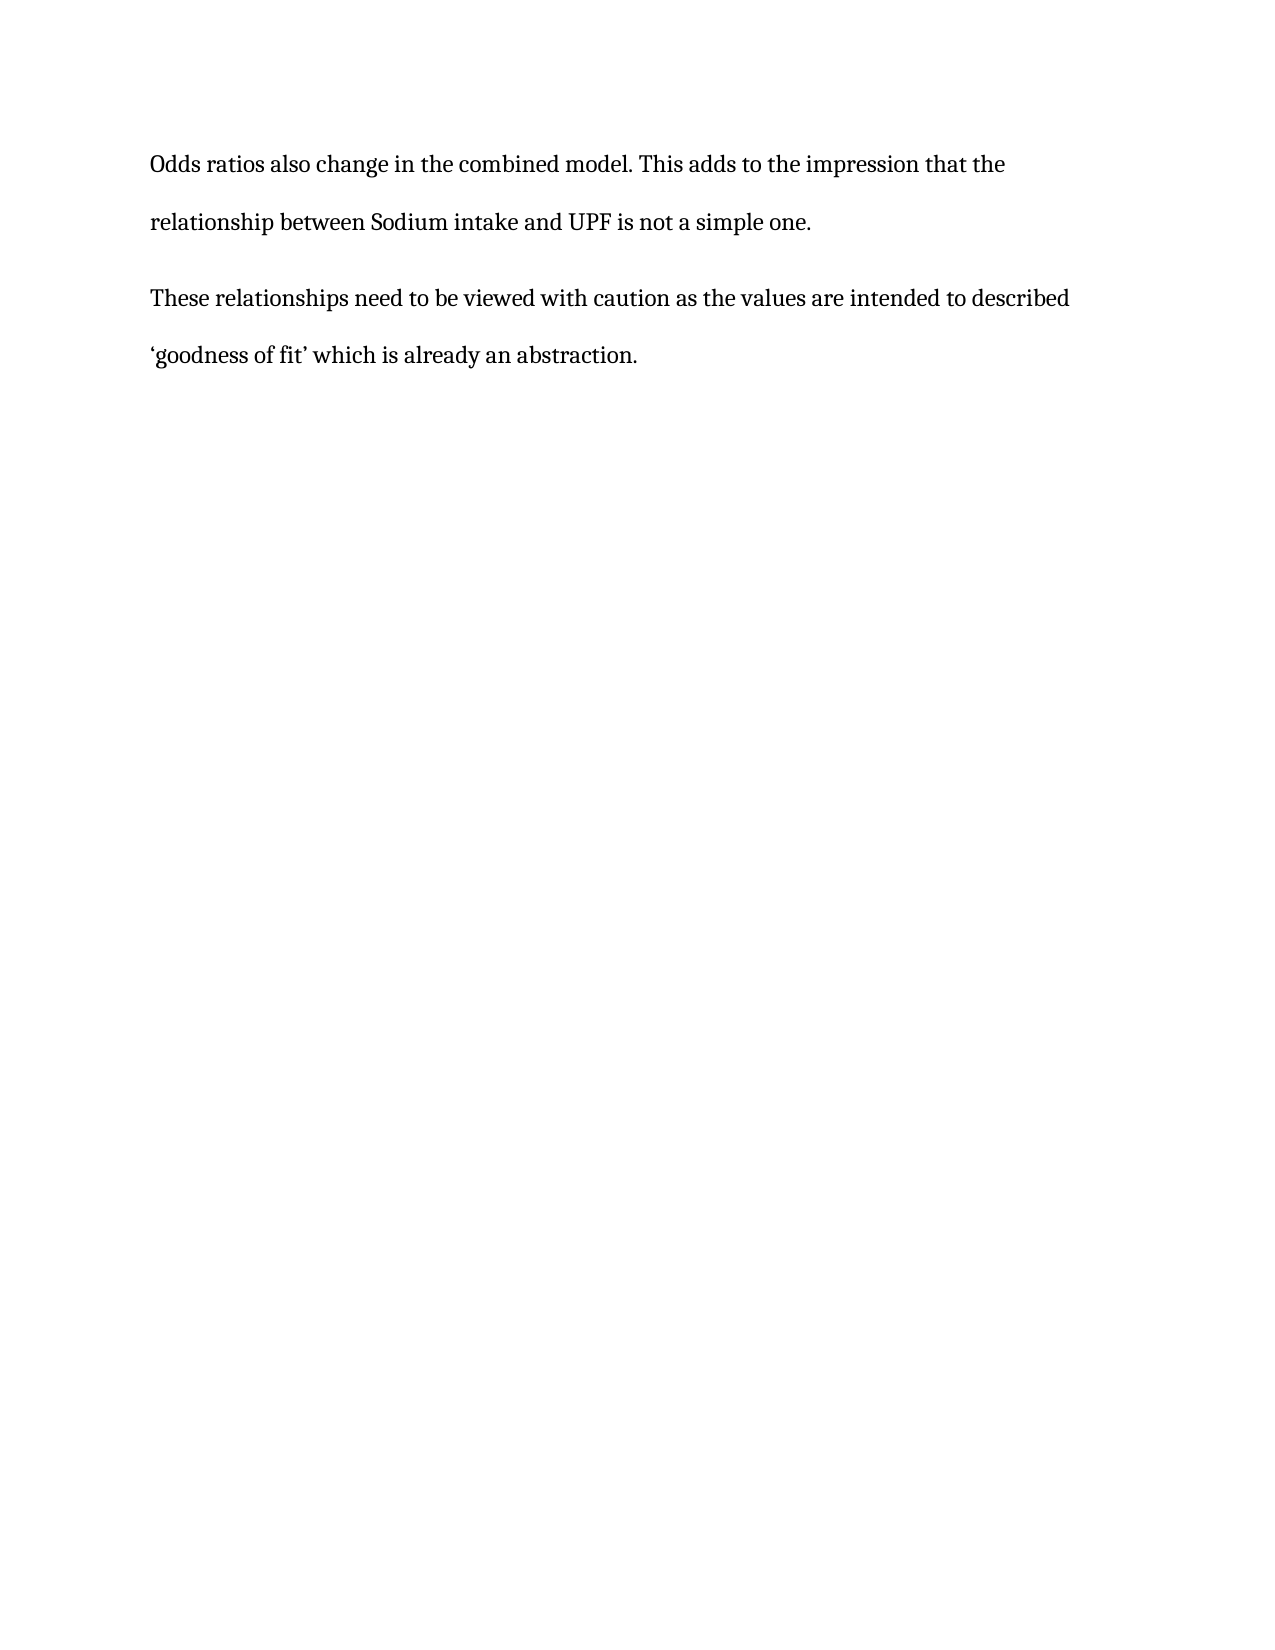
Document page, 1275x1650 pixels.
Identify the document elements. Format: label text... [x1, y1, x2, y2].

text These relationships need to be viewed with caution as the values are intended to described ‘goodness of fit’ which is already an abstraction. [150, 284, 1125, 370]
text Odds ratios also change in the combined model. This adds to the impression that the relationship between Sodium intake and UPF is not a simple one. [150, 150, 1125, 236]
